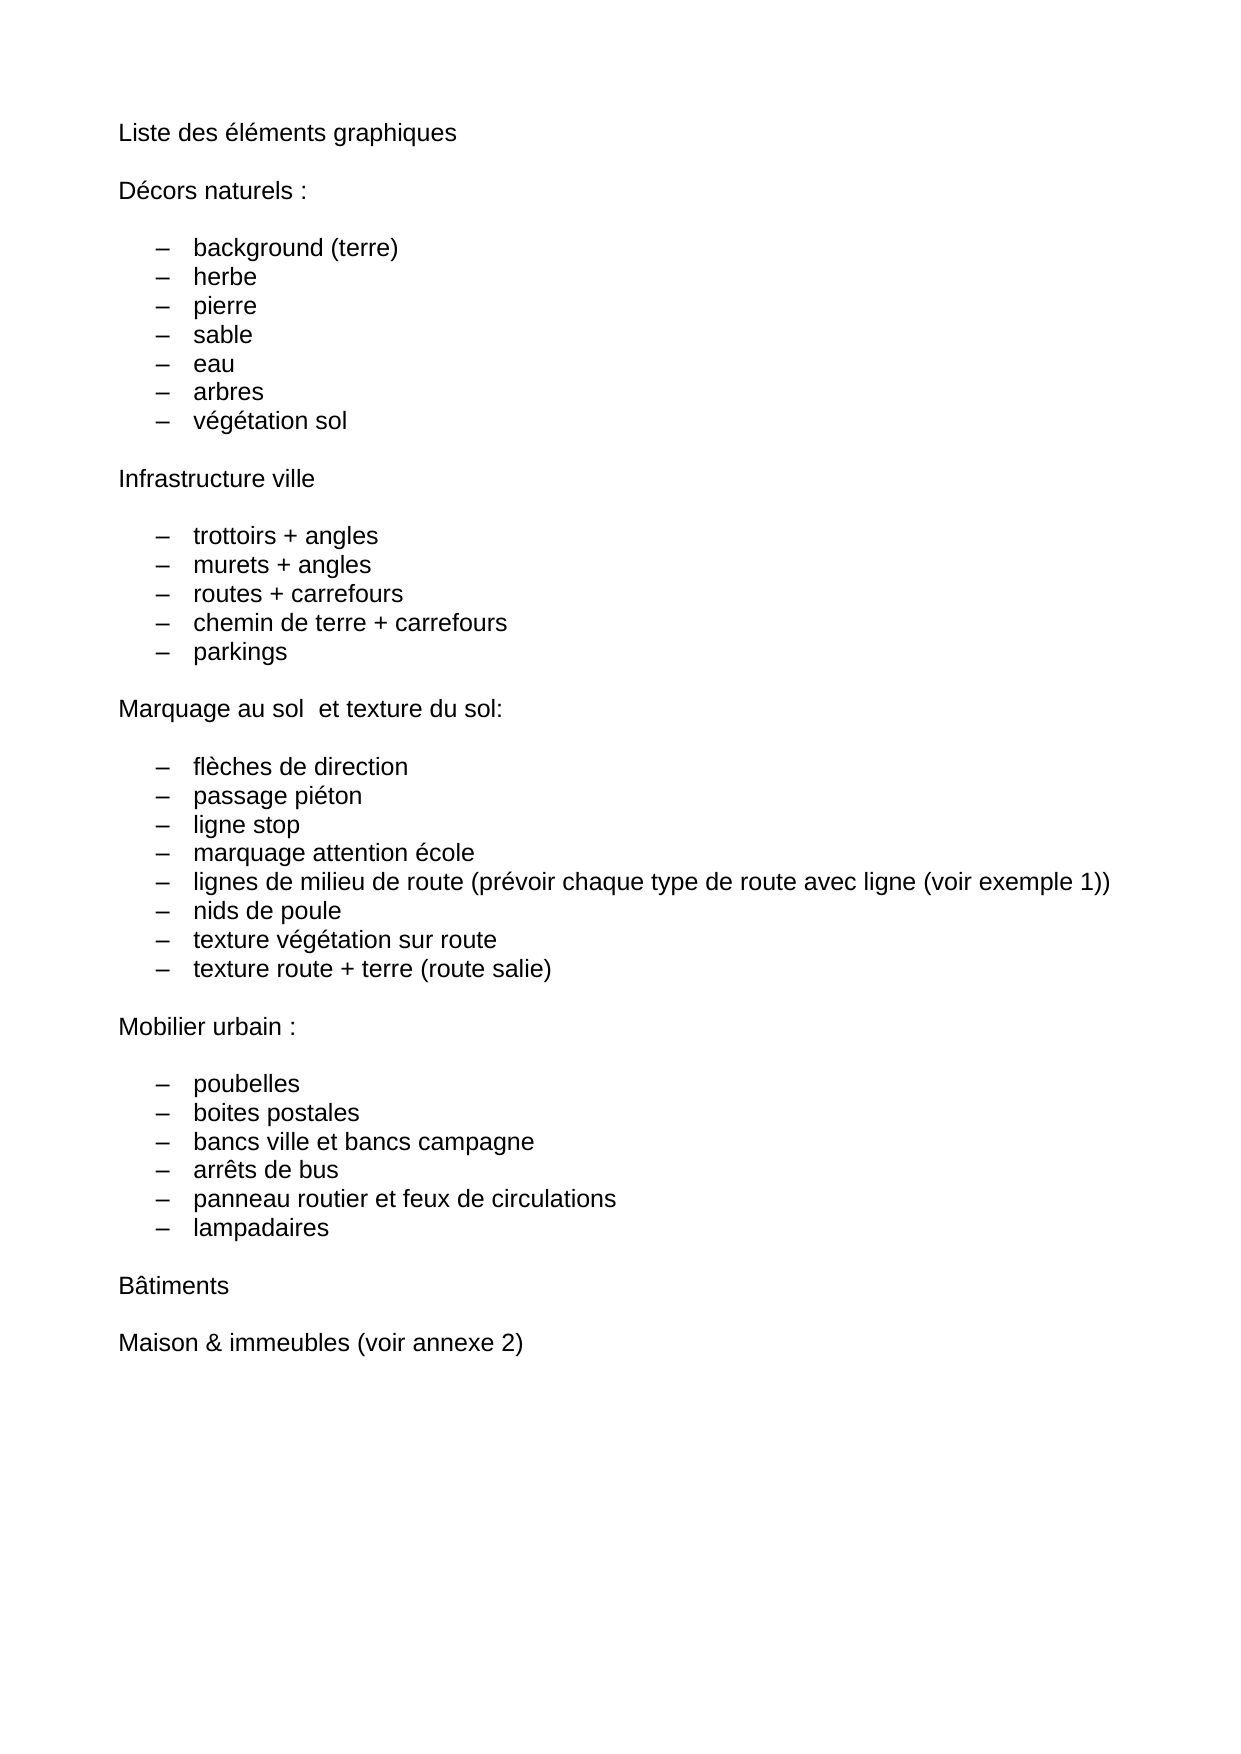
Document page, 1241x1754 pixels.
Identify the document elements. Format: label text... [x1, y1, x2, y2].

text Maison & immeubles (voir annexe 2) [118, 1328, 1122, 1357]
list parkings [156, 637, 1122, 666]
list bancs ville et bancs campagne [156, 1127, 1122, 1156]
list lampadaires [156, 1213, 1122, 1242]
text Marquage au sol et texture du sol: [118, 694, 1122, 723]
list eau [156, 348, 1122, 377]
list poubelles [156, 1069, 1122, 1098]
list arbres [156, 377, 1122, 406]
list murets + angles [156, 550, 1122, 579]
list marquage attention école [156, 838, 1122, 867]
list boites postales [156, 1098, 1122, 1127]
list végétation sol [156, 406, 1122, 435]
text Mobilier urbain : [118, 1011, 1122, 1040]
text Bâtiments [118, 1271, 1122, 1299]
text Liste des éléments graphiques [118, 118, 1122, 147]
text Décors naturels : [118, 176, 1122, 204]
list ligne stop [156, 809, 1122, 838]
list panneau routier et feux de circulations [156, 1184, 1122, 1213]
list lignes de milieu de route (prévoir chaque type de route avec ligne (voir exemple 1)) [156, 867, 1122, 896]
list texture végétation sur route [156, 925, 1122, 954]
list passage piéton [156, 781, 1122, 809]
list trottoirs + angles [156, 521, 1122, 550]
list sable [156, 320, 1122, 348]
list arrêts de bus [156, 1156, 1122, 1184]
list texture route + terre (route salie) [156, 954, 1122, 983]
list chemin de terre + carrefours [156, 608, 1122, 637]
list routes + carrefours [156, 579, 1122, 608]
text Infrastructure ville [118, 464, 1122, 493]
list herbe [156, 262, 1122, 291]
list pierre [156, 291, 1122, 320]
list flèches de direction [156, 752, 1122, 781]
list nids de poule [156, 896, 1122, 925]
list background (terre) [156, 233, 1122, 262]
